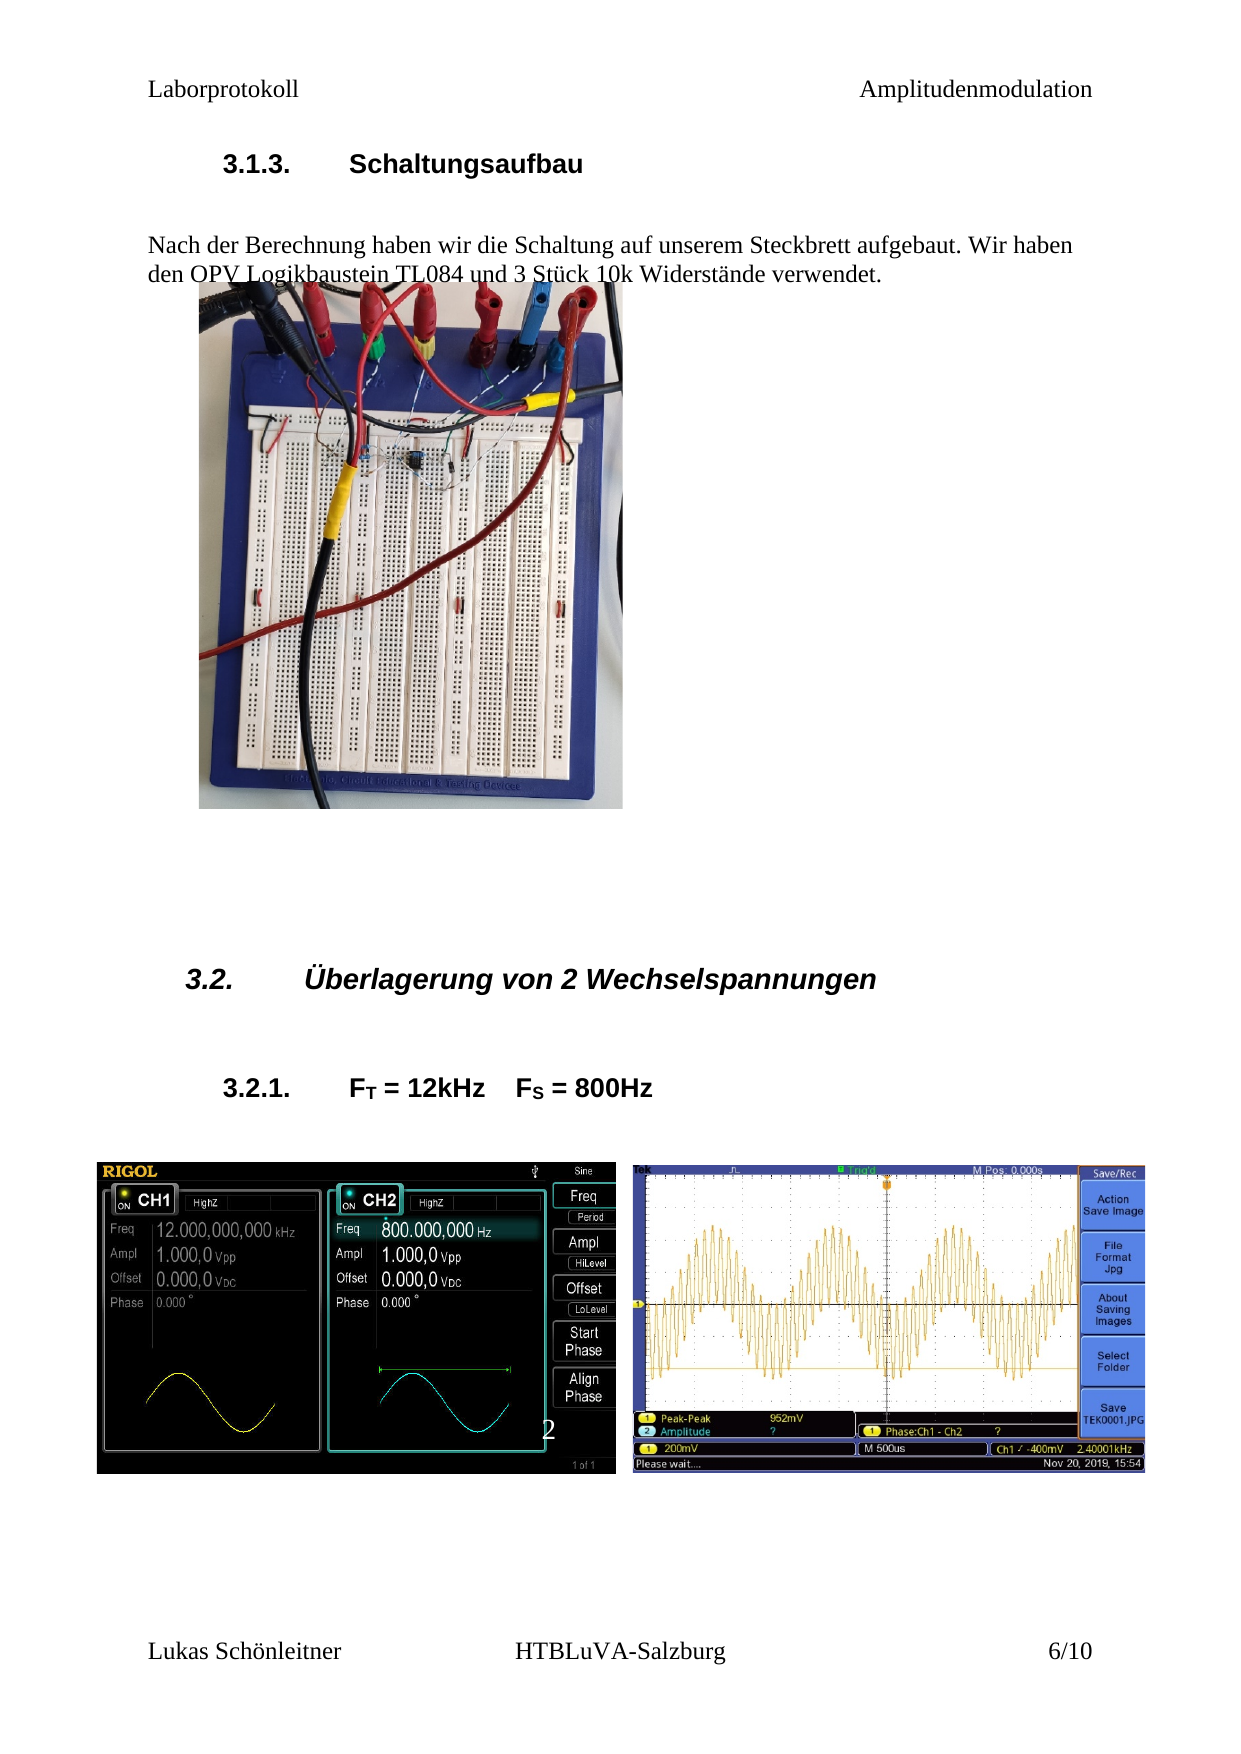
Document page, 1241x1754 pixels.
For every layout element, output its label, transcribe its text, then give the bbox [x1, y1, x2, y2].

subtitle Schaltungsaufbau [223, 148, 1092, 179]
text 2 [616, 1412, 632, 1445]
subtitle Überlagerung von 2 Wechselspannungen [185, 962, 1092, 995]
text 1 [148, 1474, 1092, 1508]
subtitle FT = 12kHz FS = 800Hz [223, 1072, 1092, 1103]
text R12 [148, 1508, 1092, 1541]
text Nach der Berechnung haben wir die Schaltung auf unserem Steckbrett aufgebaut. Wir haben den OPV Logikbaustein TL084 und 3 Stück 10k Widerstände verwendet. [148, 230, 1092, 288]
